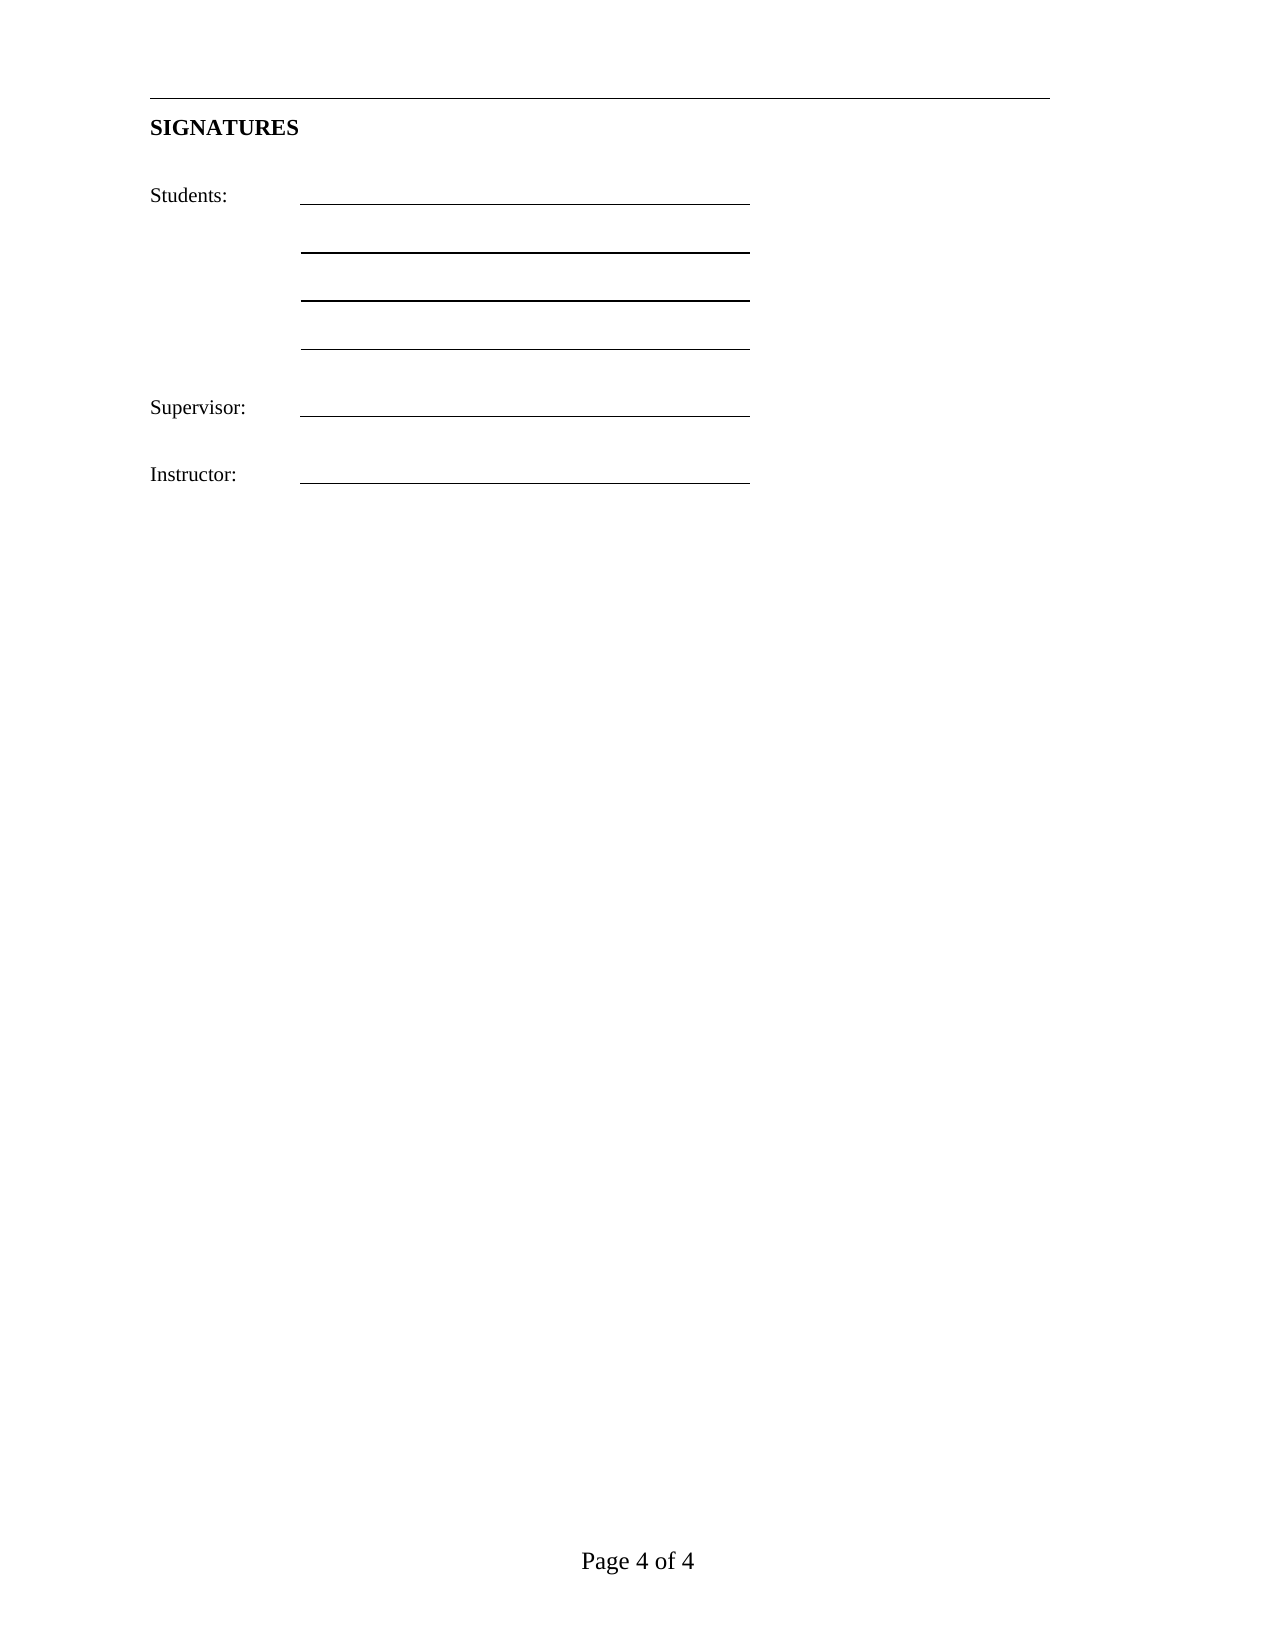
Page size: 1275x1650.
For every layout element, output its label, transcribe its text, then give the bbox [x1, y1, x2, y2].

text Supervisor: [150, 395, 1125, 419]
text Instructor: [150, 462, 1125, 486]
text Students: [150, 183, 1125, 207]
text SIGNATURES [150, 114, 1125, 140]
